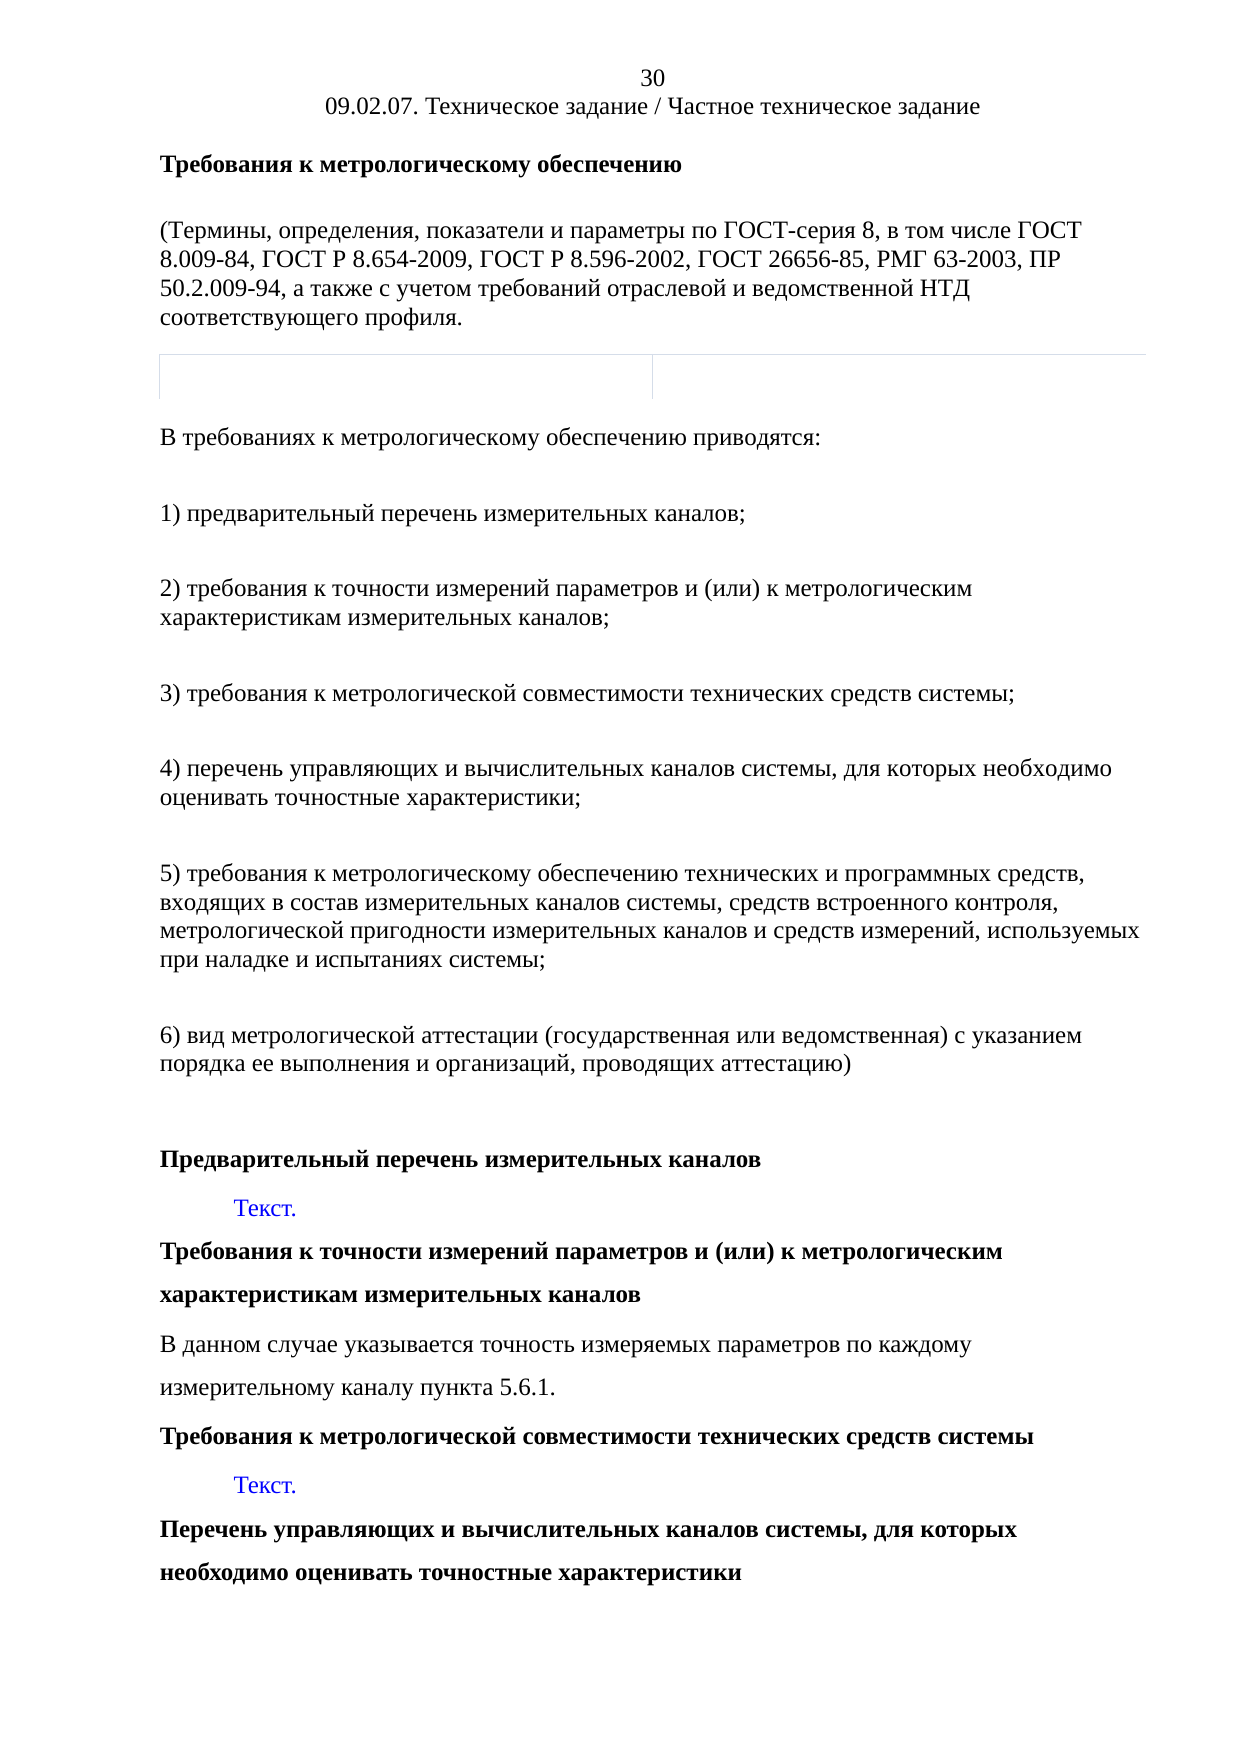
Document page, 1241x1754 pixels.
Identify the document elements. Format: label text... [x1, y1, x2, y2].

text 2) требования к точности измерений параметров и (или) к метрологическим характеристикам измерительных каналов; [159, 573, 1146, 631]
table_header [160, 355, 652, 399]
text 1) предварительный перечень измерительных каналов; [159, 498, 1146, 527]
text Текст. [159, 1193, 1146, 1222]
subtitle Требования к точности измерений параметров и (или) к метрологическим характеристикам измерительных каналов [159, 1236, 1146, 1308]
subtitle В данном случае указывается точность измеряемых параметров по каждому измерительному каналу пункта 5.6.1. [159, 1329, 1146, 1401]
text 5) требования к метрологическому обеспечению технических и программных средств, входящих в состав измерительных каналов системы, средств встроенного контроля, метрологической пригодности измерительных каналов и средств измерений, используемых при наладке и испытаниях системы; [159, 858, 1146, 973]
text В требованиях к метрологическому обеспечению приводятся: [159, 422, 1146, 451]
text 6) вид метрологической аттестации (государственная или ведомственная) с указанием порядка ее выполнения и организаций, проводящих аттестацию) [159, 1020, 1146, 1077]
subtitle Предварительный перечень измерительных каналов [159, 1144, 1146, 1172]
text (Термины, определения, показатели и параметры по ГОСТ-серия 8, в том числе ГОСТ 8.009-84, ГОСТ Р 8.654-2009, ГОСТ Р 8.596-2002, ГОСТ 26656-85, РМГ 63-2003, ПР 50.2.009-94, а также с учетом требований отраслевой и ведомственной НТД соответствующего профиля. [159, 215, 1146, 330]
text Текст. [159, 1471, 1146, 1499]
subtitle Перечень управляющих и вычислительных каналов системы, для которых необходимо оценивать точностные характеристики [159, 1514, 1146, 1586]
subtitle Требования к метрологическому обеспечению [159, 149, 1146, 178]
table_header [653, 355, 1146, 399]
subtitle Требования к метрологической совместимости технических средств системы [159, 1421, 1146, 1450]
text 4) перечень управляющих и вычислительных каналов системы, для которых необходимо оценивать точностные характеристики; [159, 753, 1146, 811]
text 3) требования к метрологической совместимости технических средств системы; [159, 678, 1146, 707]
